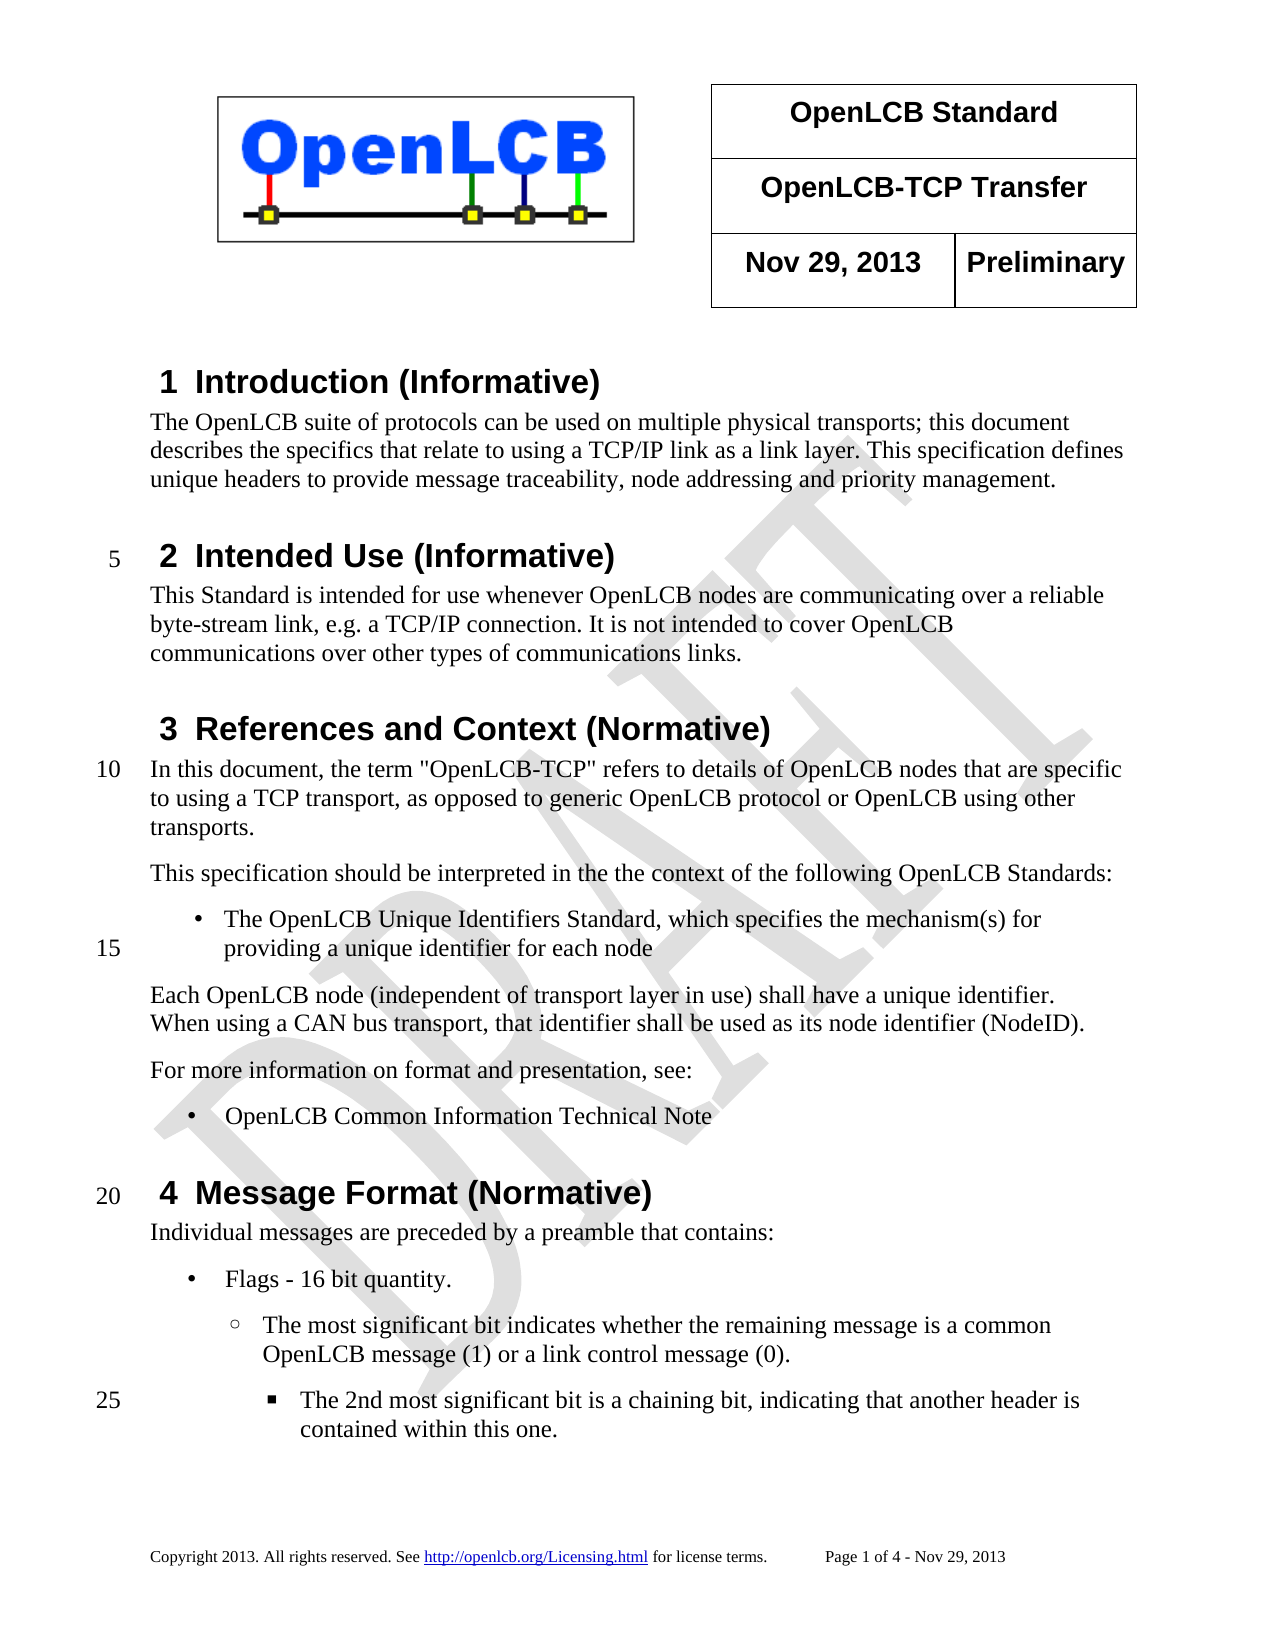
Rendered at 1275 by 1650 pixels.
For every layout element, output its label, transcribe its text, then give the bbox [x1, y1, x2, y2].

list The most significant bit indicates whether the remaining message is a common OpenLCB message (1) or a link control message (0). [466, 1310, 1125, 1368]
text The OpenLCB suite of protocols can be used on multiple physical transports; this document describes the specifics that relate to using a TCP/IP link as a link layer. This specification defines unique headers to provide message traceability, node addressing and priority management. [150, 407, 1125, 493]
subtitle Message Format (Normative) [475, 1173, 580, 1211]
subtitle [847, 536, 1125, 574]
text Each OpenLCB node (independent of transport layer in use) shall have a unique identifier. When using a CAN bus transport, that identifier shall be used as its node identifier (NodeID). [150, 980, 406, 1037]
text For more information on format and presentation, see: [344, 1055, 453, 1084]
text Individual messages are preceded by a preamble that contains: [504, 1217, 583, 1246]
text Individual messages are preceded by a preamble that contains: [320, 1217, 484, 1246]
list The OpenLCB Unique Identifiers Standard, which specifies the mechanism(s) for providing a unique identifier for each node [459, 904, 642, 962]
text This specification should be interpreted in the the context of the following OpenLCB Standards: [868, 858, 1125, 887]
text This Standard is intended for use whenever OpenLCB nodes are communicating over a reliable byte-stream link, e.g. a TCP/IP connection. It is not intended to cover OpenLCB communications over other types of communications links. [669, 580, 934, 667]
list The OpenLCB Unique Identifiers Standard, which specifies the mechanism(s) for providing a unique identifier for each node [368, 921, 478, 962]
text For more information on format and presentation, see: [150, 1055, 227, 1084]
text In this document, the term "OpenLCB-TCP" refers to details of OpenLCB nodes that are specific to using a TCP transport, as opposed to generic OpenLCB protocol or OpenLCB using other transports. [150, 754, 557, 840]
list Flags - 16 bit quantity. [187, 1264, 352, 1293]
text This specification should be interpreted in the the context of the following OpenLCB Standards: [692, 858, 853, 887]
text For more information on format and presentation, see: [238, 1071, 325, 1084]
text This specification should be interpreted in the the context of the following OpenLCB Standards: [150, 858, 590, 887]
list The OpenLCB Unique Identifiers Standard, which specifies the mechanism(s) for providing a unique identifier for each node [760, 904, 1125, 962]
subtitle References and Context (Normative) [821, 709, 1015, 748]
subtitle Message Format (Normative) [276, 1173, 463, 1211]
text This Standard is intended for use whenever OpenLCB nodes are communicating over a reliable byte-stream link, e.g. a TCP/IP connection. It is not intended to cover OpenLCB communications over other types of communications links. [150, 580, 701, 667]
text In this document, the term "OpenLCB-TCP" refers to details of OpenLCB nodes that are specific to using a TCP transport, as opposed to generic OpenLCB protocol or OpenLCB using other transports. [798, 754, 1125, 840]
subtitle References and Context (Normative) [719, 709, 819, 748]
list OpenLCB Common Information Technical Note [514, 1101, 653, 1130]
list The OpenLCB Unique Identifiers Standard, which specifies the mechanism(s) for providing a unique identifier for each node [622, 904, 698, 949]
text For more information on format and presentation, see: [750, 1055, 1125, 1084]
text This Standard is intended for use whenever OpenLCB nodes are communicating over a reliable byte-stream link, e.g. a TCP/IP connection. It is not intended to cover OpenLCB communications over other types of communications links. [891, 580, 1125, 667]
subtitle Message Format (Normative) [150, 1173, 270, 1211]
subtitle Message Format (Normative) [586, 1173, 1125, 1211]
subtitle References and Context (Normative) [150, 709, 714, 748]
text Each OpenLCB node (independent of transport layer in use) shall have a unique identifier. When using a CAN bus transport, that identifier shall be used as its node identifier (NodeID). [530, 980, 693, 1037]
subtitle References and Context (Normative) [1020, 709, 1125, 748]
text For more information on format and presentation, see: [576, 1055, 721, 1084]
list The most significant bit indicates whether the remaining message is a common OpenLCB message (1) or a link control message (0). [225, 1310, 427, 1368]
text Individual messages are preceded by a preamble that contains: [587, 1217, 1125, 1246]
list OpenLCB Common Information Technical Note [703, 1101, 1125, 1130]
text Each OpenLCB node (independent of transport layer in use) shall have a unique identifier. When using a CAN bus transport, that identifier shall be used as its node identifier (NodeID). [393, 980, 515, 1037]
list OpenLCB Common Information Technical Note [212, 1101, 389, 1130]
list The 2nd most significant bit is a chaining bit, indicating that another header is contained within this one. [262, 1386, 1125, 1443]
list The OpenLCB Unique Identifiers Standard, which specifies the mechanism(s) for providing a unique identifier for each node [680, 918, 786, 962]
list OpenLCB Common Information Technical Note [406, 1101, 499, 1130]
list Flags - 16 bit quantity. [367, 1264, 494, 1293]
text This specification should be interpreted in the the context of the following OpenLCB Standards: [590, 858, 679, 887]
subtitle Introduction (Informative) [150, 362, 1125, 401]
text In this document, the term "OpenLCB-TCP" refers to details of OpenLCB nodes that are specific to using a TCP transport, as opposed to generic OpenLCB protocol or OpenLCB using other transports. [539, 754, 806, 840]
text Each OpenLCB node (independent of transport layer in use) shall have a unique identifier. When using a CAN bus transport, that identifier shall be used as its node identifier (NodeID). [675, 980, 1125, 1037]
text Individual messages are preceded by a preamble that contains: [150, 1217, 305, 1246]
subtitle Intended Use (Informative) [150, 536, 745, 574]
picture [216, 95, 636, 244]
list The OpenLCB Unique Identifiers Standard, which specifies the mechanism(s) for providing a unique identifier for each node [194, 904, 378, 962]
subtitle [757, 536, 841, 574]
list Flags - 16 bit quantity. [521, 1264, 1125, 1293]
